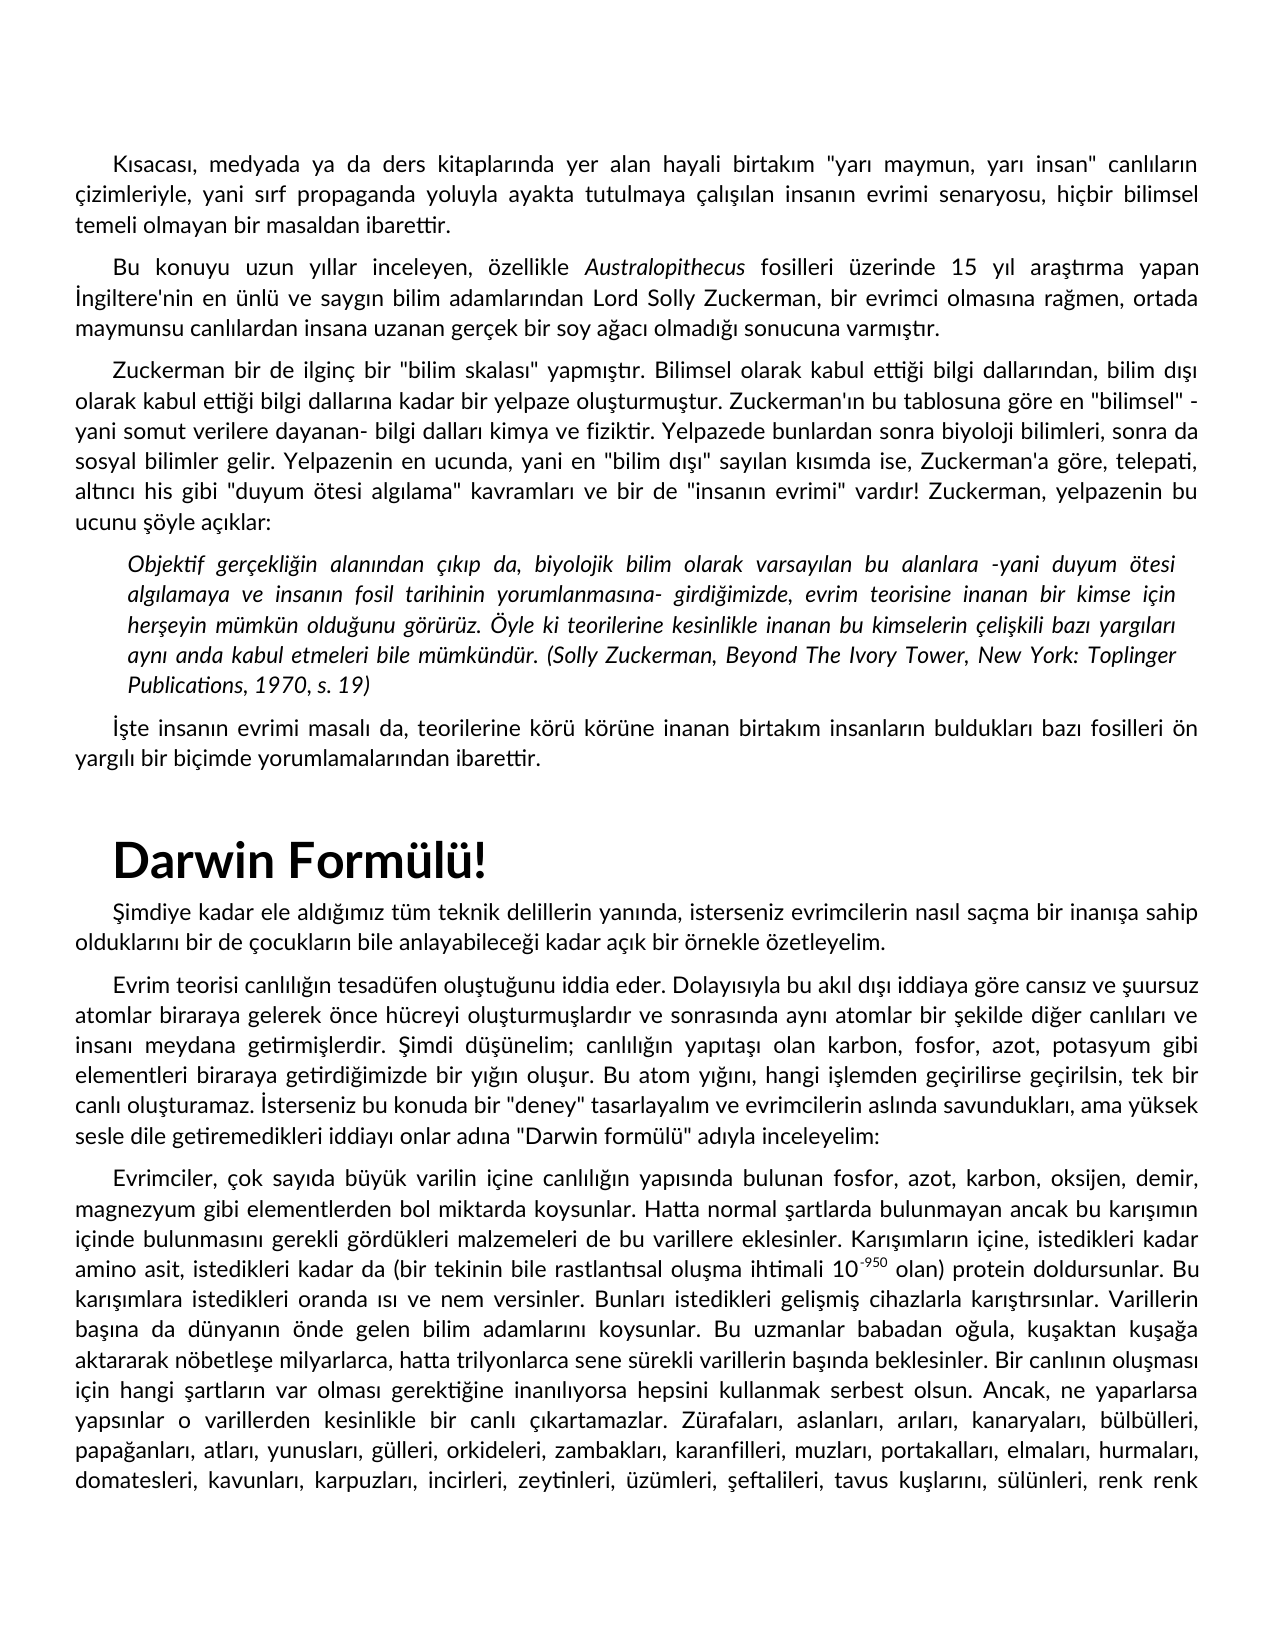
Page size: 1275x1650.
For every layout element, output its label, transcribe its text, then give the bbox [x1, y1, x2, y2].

text Şimdiye kadar ele aldığımız tüm teknik delillerin yanında, isterseniz evrimcilerin nasıl saçma bir inanışa sahip olduklarını bir de çocukların bile anlayabileceği kadar açık bir örnekle özetleyelim. [75, 897, 1200, 955]
text Bu konuyu uzun yıllar inceleyen, özellikle Australopithecus fosilleri üzerinde 15 yıl araştırma yapan İngiltere'nin en ünlü ve saygın bilim adamlarından Lord Solly Zuckerman, bir evrimci olmasına rağmen, ortada maymunsu canlılardan insana uzanan gerçek bir soy ağacı olmadığı sonucuna varmıştır. [75, 253, 1200, 341]
text Evrim teorisi canlılığın tesadüfen oluştuğunu iddia eder. Dolayısıyla bu akıl dışı iddiaya göre cansız ve şuursuz atomlar biraraya gelerek önce hücreyi oluşturmuşlardır ve sonrasında aynı atomlar bir şekilde diğer canlıları ve insanı meydana getirmişlerdir. Şimdi düşünelim; canlılığın yapıtaşı olan karbon, fosfor, azot, potasyum gibi elementleri biraraya getirdiğimizde bir yığın oluşur. Bu atom yığını, hangi işlemden geçirilirse geçirilsin, tek bir canlı oluşturamaz. İsterseniz bu konuda bir "deney" tasarlayalım ve evrimcilerin aslında savundukları, ama yüksek sesle dile getiremedikleri iddiayı onlar adına "Darwin formülü" adıyla inceleyelim: [75, 970, 1200, 1149]
text Zuckerman bir de ilginç bir "bilim skalası" yapmıştır. Bilimsel olarak kabul ettiği bilgi dallarından, bilim dışı olarak kabul ettiği bilgi dallarına kadar bir yelpaze oluşturmuştur. Zuckerman'ın bu tablosuna göre en "bilimsel" -yani somut verilere dayanan- bilgi dalları kimya ve fiziktir. Yelpazede bunlardan sonra biyoloji bilimleri, sonra da sosyal bilimler gelir. Yelpazenin en ucunda, yani en "bilim dışı" sayılan kısımda ise, Zuckerman'a göre, telepati, altıncı his gibi "duyum ötesi algılama" kavramları ve bir de "insanın evrimi" vardır! Zuckerman, yelpazenin bu ucunu şöyle açıklar: [75, 356, 1200, 535]
text Evrimciler, çok sayıda büyük varilin içine canlılığın yapısında bulunan fosfor, azot, karbon, oksijen, demir, magnezyum gibi elementlerden bol miktarda koysunlar. Hatta normal şartlarda bulunmayan ancak bu karışımın içinde bulunmasını gerekli gördükleri malzemeleri de bu varillere eklesinler. Karışımların içine, istedikleri kadar amino asit, istedikleri kadar da (bir tekinin bile rastlantısal oluşma ihtimali 10-950 olan) protein doldursunlar. Bu karışımlara istedikleri oranda ısı ve nem versinler. Bunları istedikleri gelişmiş cihazlarla karıştırsınlar. Varillerin başına da dünyanın önde gelen bilim adamlarını koysunlar. Bu uzmanlar babadan oğula, kuşaktan kuşağa aktararak nöbetleşe milyarlarca, hatta trilyonlarca sene sürekli varillerin başında beklesinler. Bir canlının oluşması için hangi şartların var olması gerektiğine inanılıyorsa hepsini kullanmak serbest olsun. Ancak, ne yaparlarsa yapsınlar o varillerden kesinlikle bir canlı çıkartamazlar. Zürafaları, aslanları, arıları, kanaryaları, bülbülleri, papağanları, atları, yunusları, gülleri, orkideleri, zambakları, karanfilleri, muzları, portakalları, elmaları, hurmaları, domatesleri, kavunları, karpuzları, incirleri, zeytinleri, üzümleri, şeftalileri, tavus kuşlarını, sülünleri, renk renk [75, 1164, 1200, 1494]
text Objektif gerçekliğin alanından çıkıp da, biyolojik bilim olarak varsayılan bu alanlara -yani duyum ötesi algılamaya ve insanın fosil tarihinin yorumlanmasına- girdiğimizde, evrim teorisine inanan bir kimse için herşeyin mümkün olduğunu görürüz. Öyle ki teorilerine kesinlikle inanan bu kimselerin çelişkili bazı yargıları aynı anda kabul etmeleri bile mümkündür. (Solly Zuckerman, Beyond The Ivory Tower, New York: Toplinger Publications, 1970, s. 19) [127, 550, 1177, 698]
subtitle Darwin Formülü! [112, 829, 1200, 889]
text Kısacası, medyada ya da ders kitaplarında yer alan hayali birtakım "yarı maymun, yarı insan" canlıların çizimleriyle, yani sırf propaganda yoluyla ayakta tutulmaya çalışılan insanın evrimi senaryosu, hiçbir bilimsel temeli olmayan bir masaldan ibarettir. [75, 150, 1200, 238]
text İşte insanın evrimi masalı da, teorilerine körü körüne inanan birtakım insanların buldukları bazı fosilleri ön yargılı bir biçimde yorumlamalarından ibarettir. [75, 713, 1200, 771]
